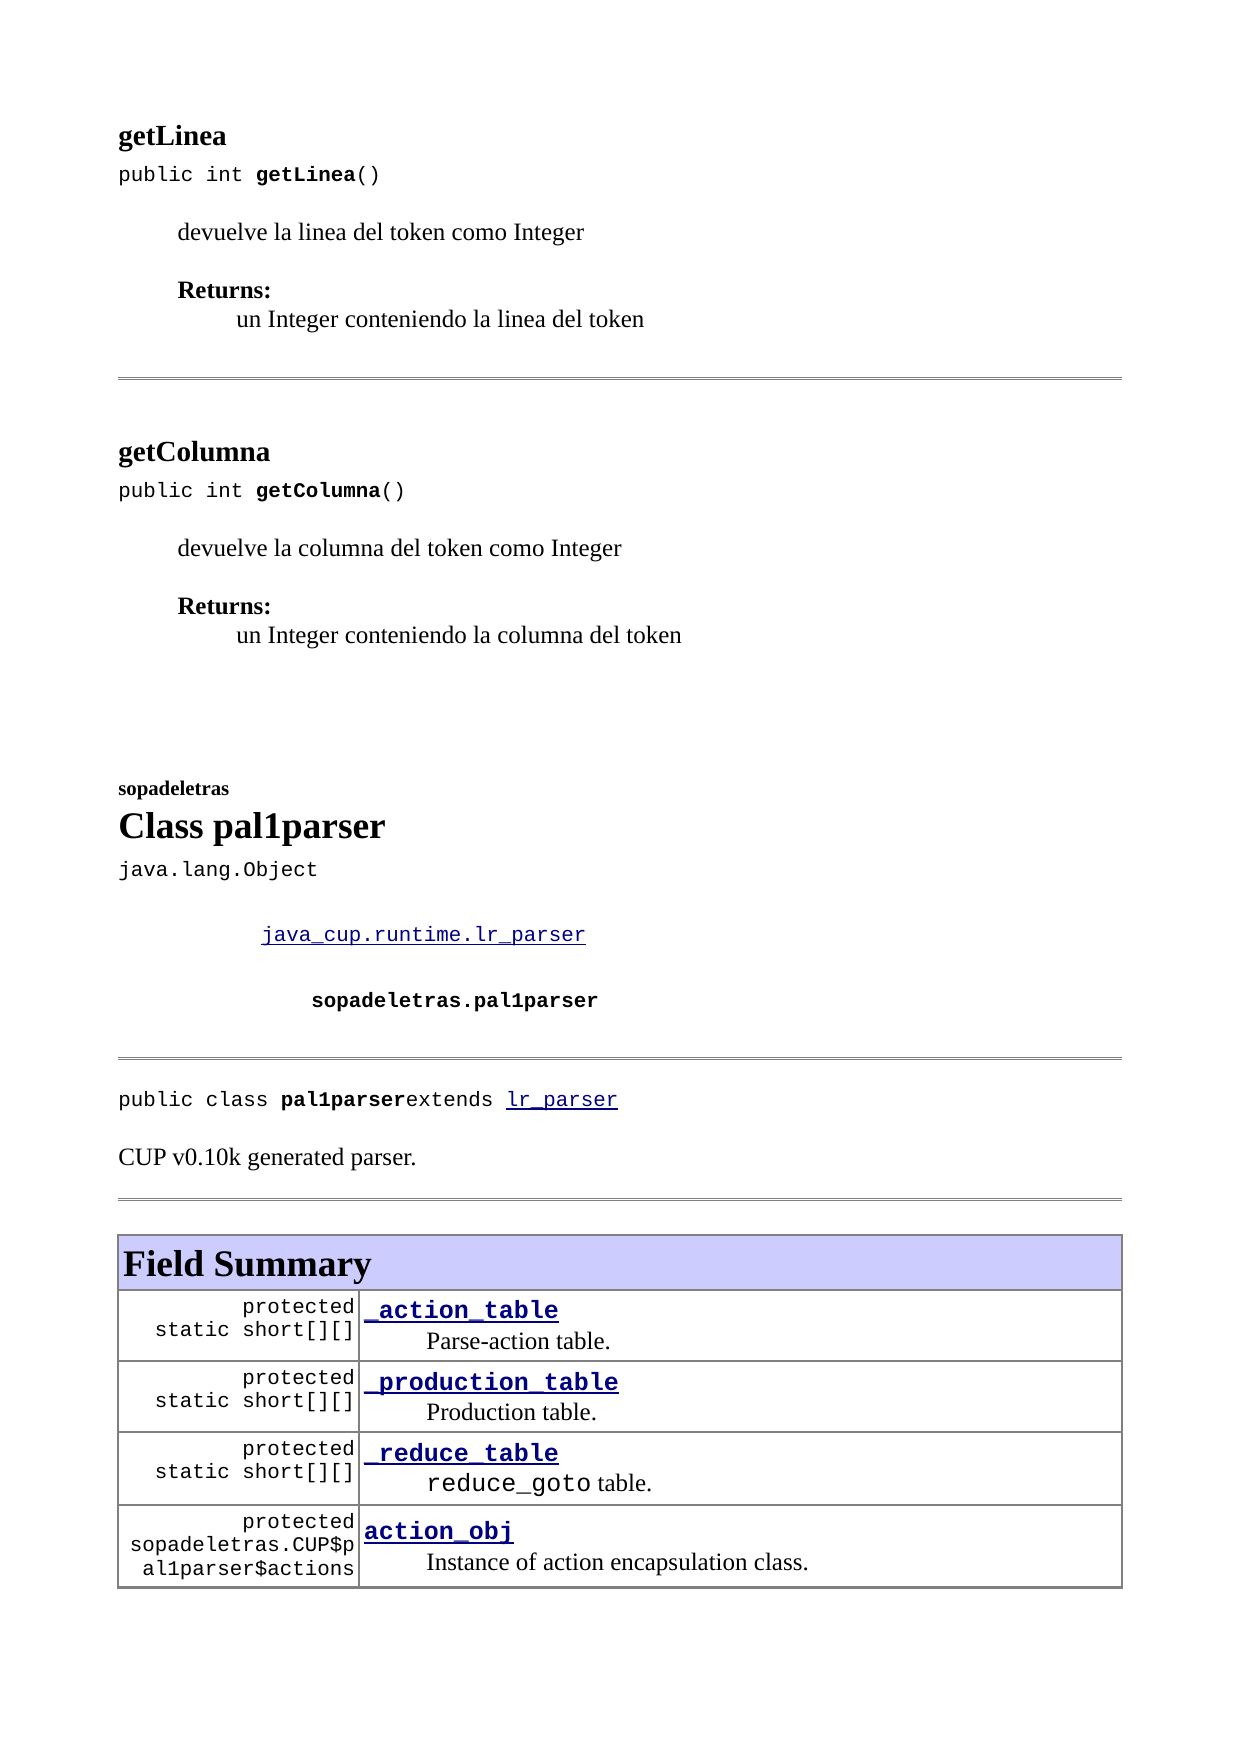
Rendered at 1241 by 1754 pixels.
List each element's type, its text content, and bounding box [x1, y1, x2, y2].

subtitle sopadeletras Class pal1parser [118, 761, 1122, 847]
subtitle getLinea [118, 118, 1122, 152]
table_cell _production_table Production table. [360, 1362, 1121, 1431]
text sopadeletras.pal1parser [118, 948, 1122, 1013]
list un Integer conteniendo la columna del token [236, 620, 1122, 648]
table_cell protected sopadeletras.CUP$pal1parser$actions [119, 1506, 358, 1586]
table_header Field Summary [119, 1236, 1121, 1289]
list un Integer conteniendo la linea del token [236, 304, 1122, 333]
table_cell protected static short[][] [119, 1362, 358, 1431]
text CUP v0.10k generated parser. [118, 1142, 1122, 1171]
table_cell protected static short[][] [119, 1291, 358, 1360]
subtitle Returns: [177, 591, 1122, 620]
text public int getColumna() [118, 480, 1122, 503]
subtitle getColumna [118, 434, 1122, 467]
table_cell protected static short[][] [119, 1433, 358, 1504]
table_cell action_obj Instance of action encapsulation class. [360, 1506, 1121, 1586]
list devuelve la linea del token como Integer [177, 217, 1122, 246]
table_cell _reduce_table reduce_goto table. [360, 1433, 1121, 1504]
list devuelve la columna del token como Integer [177, 533, 1122, 562]
text public class pal1parserextends lr_parser [118, 1089, 1122, 1113]
text public int getLinea() [118, 164, 1122, 188]
text java.lang.Object [118, 859, 1122, 883]
text java_cup.runtime.lr_parser [118, 883, 1122, 948]
subtitle Returns: [177, 276, 1122, 304]
table_cell _action_table Parse-action table. [360, 1291, 1121, 1360]
